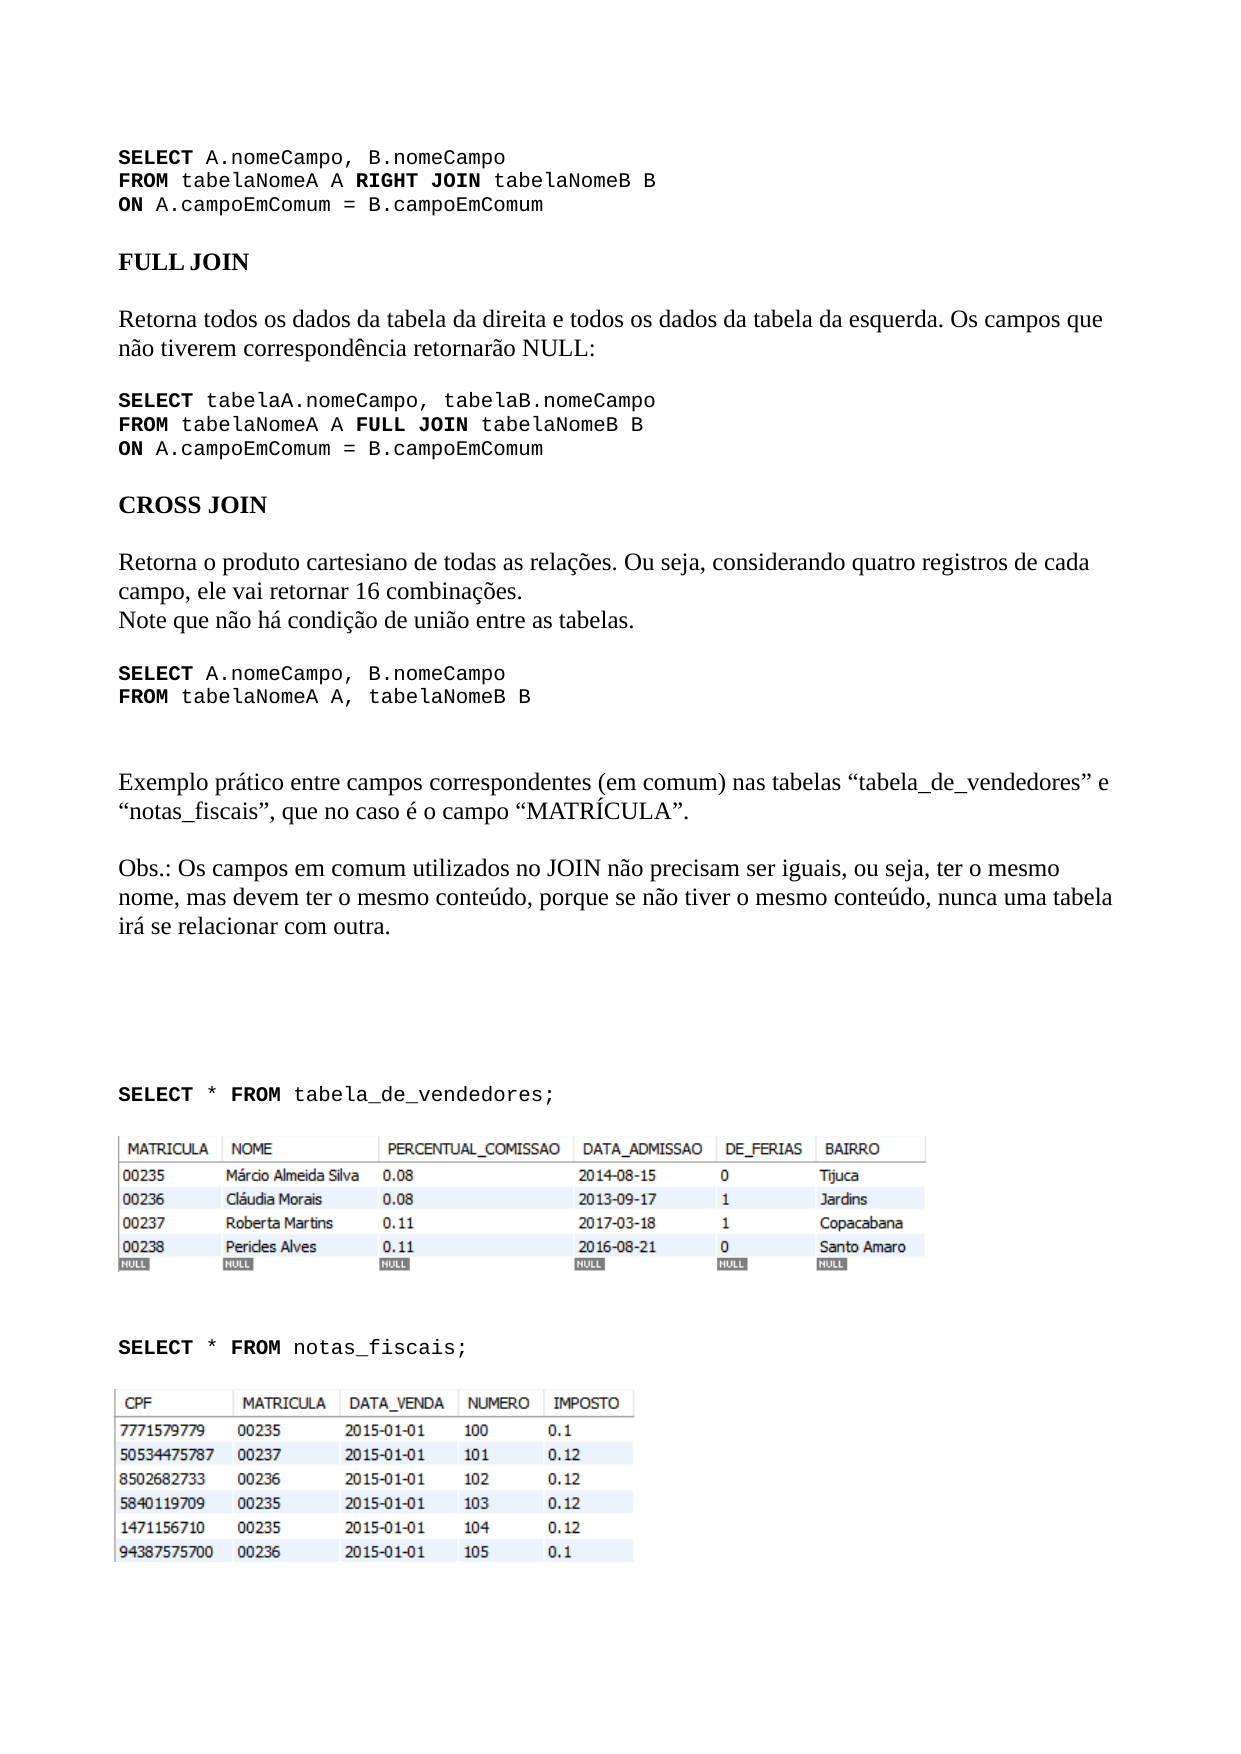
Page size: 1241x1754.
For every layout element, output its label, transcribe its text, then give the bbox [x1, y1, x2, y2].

text Obs.: Os campos em comum utilizados no JOIN não precisam ser iguais, ou seja, ter o mesmo nome, mas devem ter o mesmo conteúdo, porque se não tiver o mesmo conteúdo, nunca uma tabela irá se relacionar com outra. [118, 853, 1122, 940]
picture [113, 1389, 636, 1562]
text SELECT A.nomeCampo, B.nomeCampo [118, 662, 1122, 686]
text Exemplo prático entre campos correspondentes (em comum) nas tabelas “tabela_de_vendedores” e “notas_fiscais”, que no caso é o campo “MATRÍCULA”. [118, 767, 1122, 825]
text FROM tabelaNomeA A FULL JOIN tabelaNomeB B [118, 414, 1122, 438]
text FROM tabelaNomeA A, tabelaNomeB B [118, 686, 1122, 710]
text ON A.campoEmComum = B.campoEmComum [118, 194, 1122, 218]
text SELECT * FROM tabela_de_vendedores; [118, 1083, 1122, 1136]
text SELECT tabelaA.nomeCampo, tabelaB.nomeCampo [118, 390, 1122, 414]
text Retorna todos os dados da tabela da direita e todos os dados da tabela da esquerda. Os campos que não tiverem correspondência retornarão NULL: [118, 304, 1122, 362]
text SELECT A.nomeCampo, B.nomeCampo [118, 147, 1122, 171]
text SELECT * FROM notas_fiscais; [118, 1337, 1122, 1361]
text CROSS JOIN [118, 490, 1122, 519]
text FULL JOIN [118, 247, 1122, 275]
text Retorna o produto cartesiano de todas as relações. Ou seja, considerando quatro registros de cada campo, ele vai retornar 16 combinações. [118, 547, 1122, 605]
text ON A.campoEmComum = B.campoEmComum [118, 438, 1122, 461]
text FROM tabelaNomeA A RIGHT JOIN tabelaNomeB B [118, 171, 1122, 194]
picture [118, 1136, 929, 1272]
text Note que não há condição de união entre as tabelas. [118, 605, 1122, 634]
